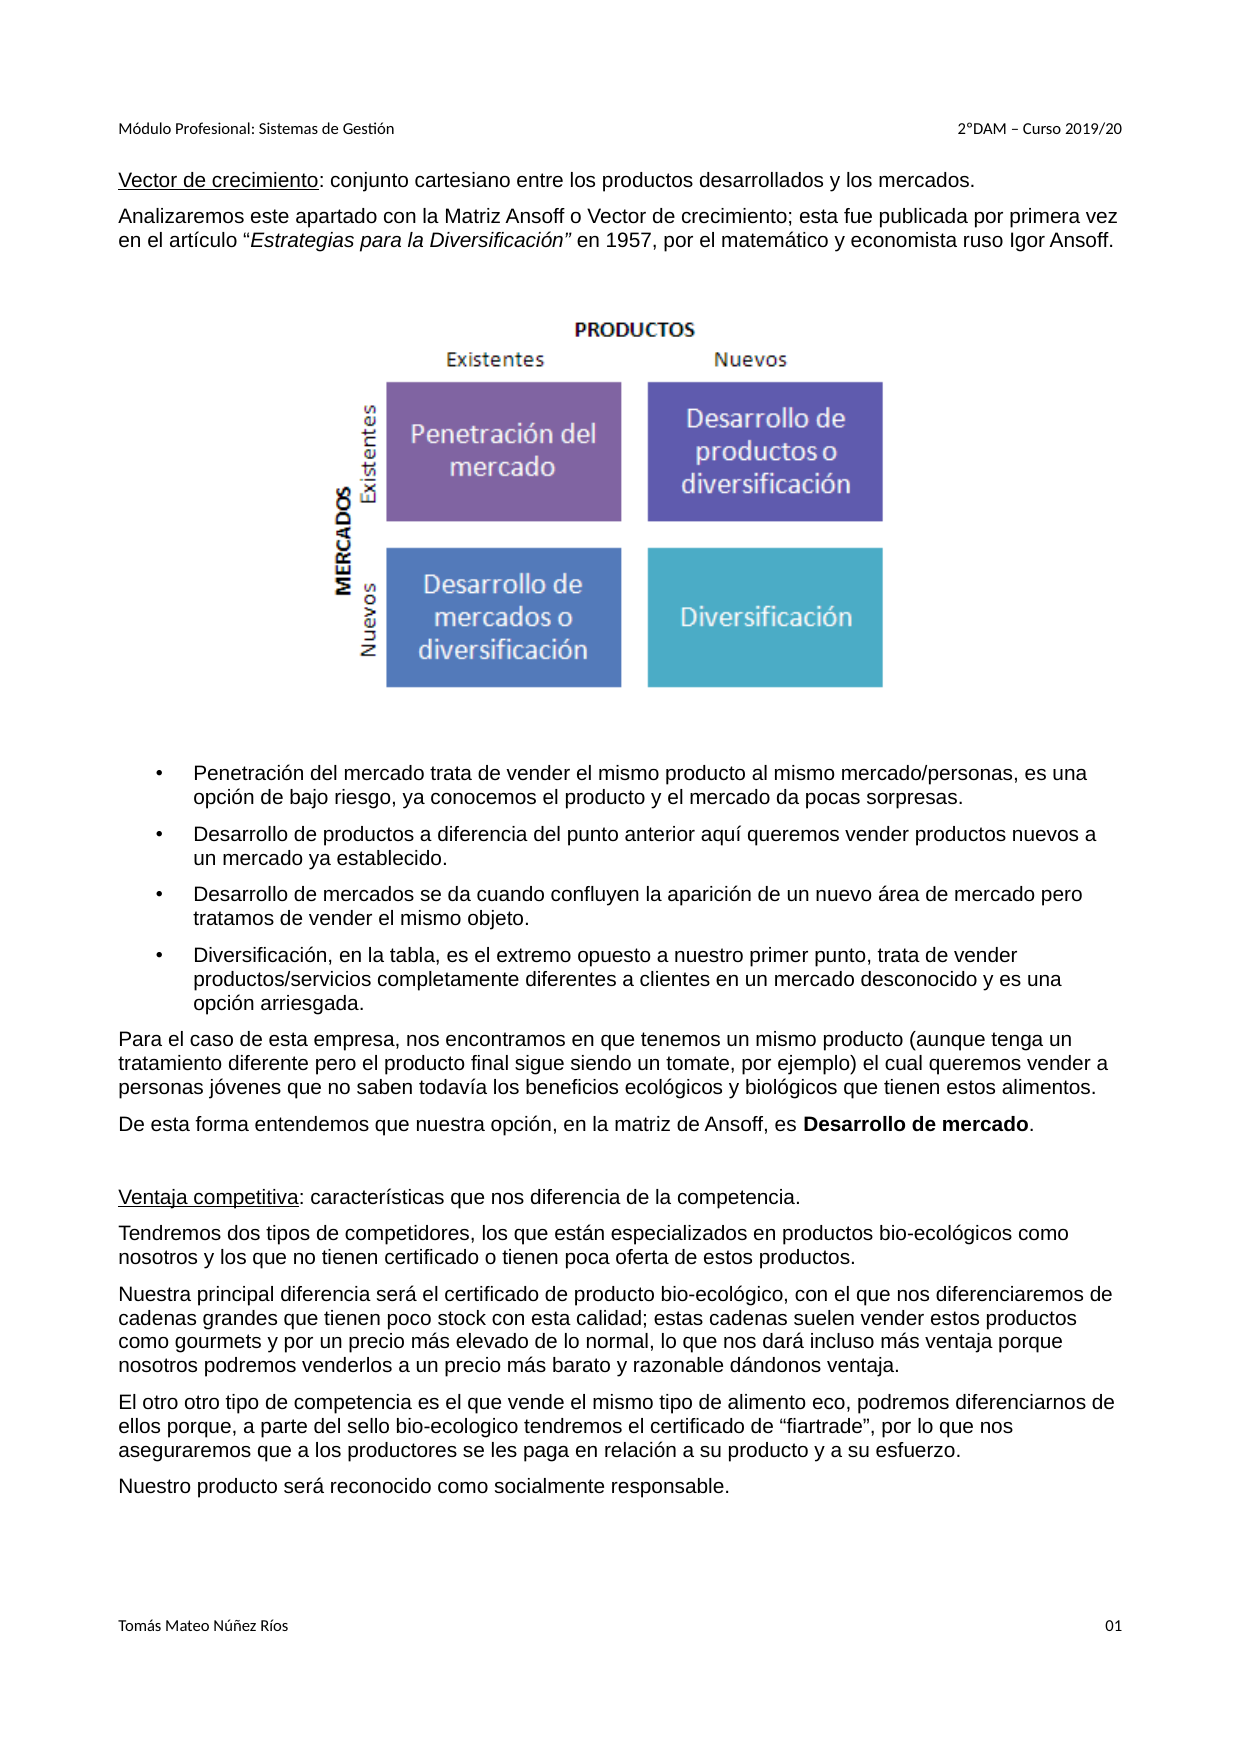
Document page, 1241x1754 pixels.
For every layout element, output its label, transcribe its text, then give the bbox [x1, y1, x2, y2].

text Analizaremos este apartado con la Matriz Ansoff o Vector de crecimiento; esta fue publicada por primera vez en el artículo “Estrategias para la Diversificación” en 1957, por el matemático y economista ruso Igor Ansoff. [118, 204, 1122, 252]
text Nuestro producto será reconocido como socialmente responsable. [118, 1474, 1122, 1498]
list Penetración del mercado trata de vender el mismo producto al mismo mercado/personas, es una opción de bajo riesgo, ya conocemos el producto y el mercado da pocas sorpresas. [156, 761, 1122, 809]
text El otro otro tipo de competencia es el que vende el mismo tipo de alimento eco, podremos diferenciarnos de ellos porque, a parte del sello bio-ecologico tendremos el certificado de “fiartrade”, por lo que nos aseguraremos que a los productores se les paga en relación a su producto y a su esfuerzo. [118, 1390, 1122, 1462]
text Tendremos dos tipos de competidores, los que están especializados en productos bio-ecológicos como nosotros y los que no tienen certificado o tienen poca oferta de estos productos. [118, 1221, 1122, 1269]
text Vector de crecimiento: conjunto cartesiano entre los productos desarrollados y los mercados. [118, 168, 1122, 192]
list Desarrollo de productos a diferencia del punto anterior aquí queremos vender productos nuevos a un mercado ya establecido. [156, 822, 1122, 870]
text Ventaja competitiva: características que nos diferencia de la competencia. [118, 1184, 1122, 1208]
list Desarrollo de mercados se da cuando confluyen la aparición de un nuevo área de mercado pero tratamos de vender el mismo objeto. [156, 882, 1122, 930]
text Para el caso de esta empresa, nos encontramos en que tenemos un mismo producto (aunque tenga un tratamiento diferente pero el producto final sigue siendo un tomate, por ejemplo) el cual queremos vender a personas jóvenes que no saben todavía los beneficios ecológicos y biológicos que tienen estos alimentos. [118, 1027, 1122, 1099]
text Nuestra principal diferencia será el certificado de producto bio-ecológico, con el que nos diferenciaremos de cadenas grandes que tienen poco stock con esta calidad; estas cadenas suelen vender estos productos como gourmets y por un precio más elevado de lo normal, lo que nos dará incluso más ventaja porque nosotros podremos venderlos a un precio más barato y razonable dándonos ventaja. [118, 1281, 1122, 1377]
text De esta forma entendemos que nuestra opción, en la matriz de Ansoff, es Desarrollo de mercado. [118, 1112, 1122, 1136]
list Diversificación, en la tabla, es el extremo opuesto a nuestro primer punto, trata de vender productos/servicios completamente diferentes a clientes en un mercado desconocido y es una opción arriesgada. [156, 943, 1122, 1015]
picture [310, 301, 930, 725]
